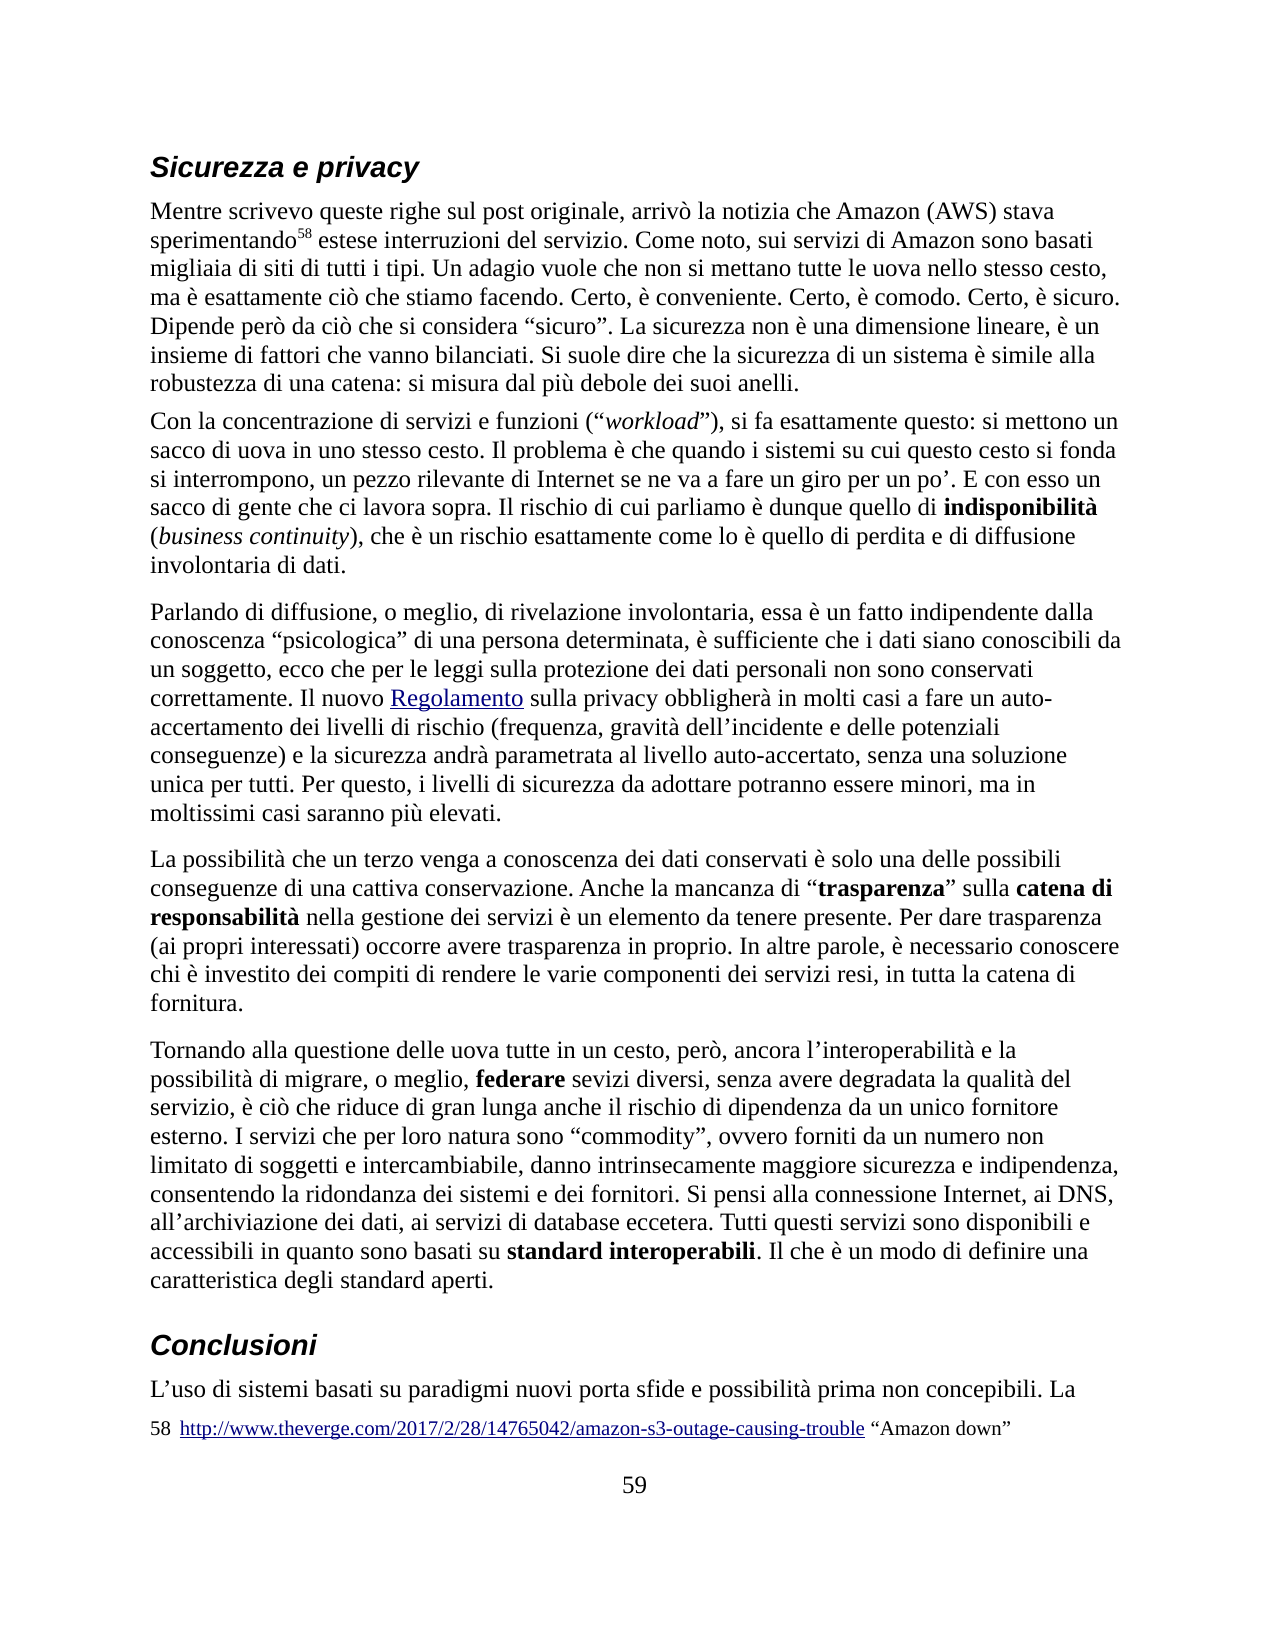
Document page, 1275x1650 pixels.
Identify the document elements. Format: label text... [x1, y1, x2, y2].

subtitle Sicurezza e privacy [150, 150, 1125, 183]
text Parlando di diffusione, o meglio, di rivelazione involontaria, essa è un fatto indipendente dalla conoscenza “psicologica” di una persona determinata, è sufficiente che i dati siano conoscibili da un soggetto, ecco che per le leggi sulla protezione dei dati personali non sono conservati correttamente. Il nuovo Regolamento sulla privacy obbligherà in molti casi a fare un auto-accertamento dei livelli di rischio (frequenza, gravità dell’incidente e delle potenziali conseguenze) e la sicurezza andrà parametrata al livello auto-accertato, senza una soluzione unica per tutti. Per questo, i livelli di sicurezza da adottare potranno essere minori, ma in moltissimi casi saranno più elevati. [150, 597, 1125, 827]
text Con la concentrazione di servizi e funzioni (“workload”), si fa esattamente questo: si mettono un sacco di uova in uno stesso cesto. Il problema è che quando i sistemi su cui questo cesto si fonda si interrompono, un pezzo rilevante di Internet se ne va a fare un giro per un po’. E con esso un sacco di gente che ci lavora sopra. Il rischio di cui parliamo è dunque quello di indisponibilità (business continuity), che è un rischio esattamente come lo è quello di perdita e di diffusione involontaria di dati. [150, 406, 1125, 579]
text L’uso di sistemi basati su paradigmi nuovi porta sfide e possibilità prima non concepibili. La [150, 1374, 1125, 1402]
text La possibilità che un terzo venga a conoscenza dei dati conservati è solo una delle possibili conseguenze di una cattiva conservazione. Anche la mancanza di “trasparenza” sulla catena di responsabilità nella gestione dei servizi è un elemento da tenere presente. Per dare trasparenza (ai propri interessati) occorre avere trasparenza in proprio. In altre parole, è necessario conoscere chi è investito dei compiti di rendere le varie componenti dei servizi resi, in tutta la catena di fornitura. [150, 844, 1125, 1017]
text Tornando alla questione delle uova tutte in un cesto, però, ancora l’interoperabilità e la possibilità di migrare, o meglio, federare sevizi diversi, senza avere degradata la qualità del servizio, è ciò che riduce di gran lunga anche il rischio di dipendenza da un unico fornitore esterno. I servizi che per loro natura sono “commodity”, ovvero forniti da un numero non limitato di soggetti e intercambiabile, danno intrinsecamente maggiore sicurezza e indipendenza, consentendo la ridondanza dei sistemi e dei fornitori. Si pensi alla connessione Internet, ai DNS, all’archiviazione dei dati, ai servizi di database eccetera. Tutti questi servizi sono disponibili e accessibili in quanto sono basati su standard interoperabili. Il che è un modo di definire una caratteristica degli standard aperti. [150, 1035, 1125, 1294]
text http://www.theverge.com/2017/2/28/14765042/amazon-s3-outage-causing-trouble “Amazon down” [150, 1416, 1125, 1440]
text Mentre scrivevo queste righe sul post originale, arrivò la notizia che Amazon (AWS) stava sperimentando estese interruzioni del servizio. Come noto, sui servizi di Amazon sono basati migliaia di siti di tutti i tipi. Un adagio vuole che non si mettano tutte le uova nello stesso cesto, ma è esattamente ciò che stiamo facendo. Certo, è conveniente. Certo, è comodo. Certo, è sicuro. Dipende però da ciò che si considera “sicuro”. La sicurezza non è una dimensione lineare, è un insieme di fattori che vanno bilanciati. Si suole dire che la sicurezza di un sistema è simile alla robustezza di una catena: si misura dal più debole dei suoi anelli. [150, 196, 1125, 397]
subtitle Conclusioni [150, 1328, 1125, 1361]
